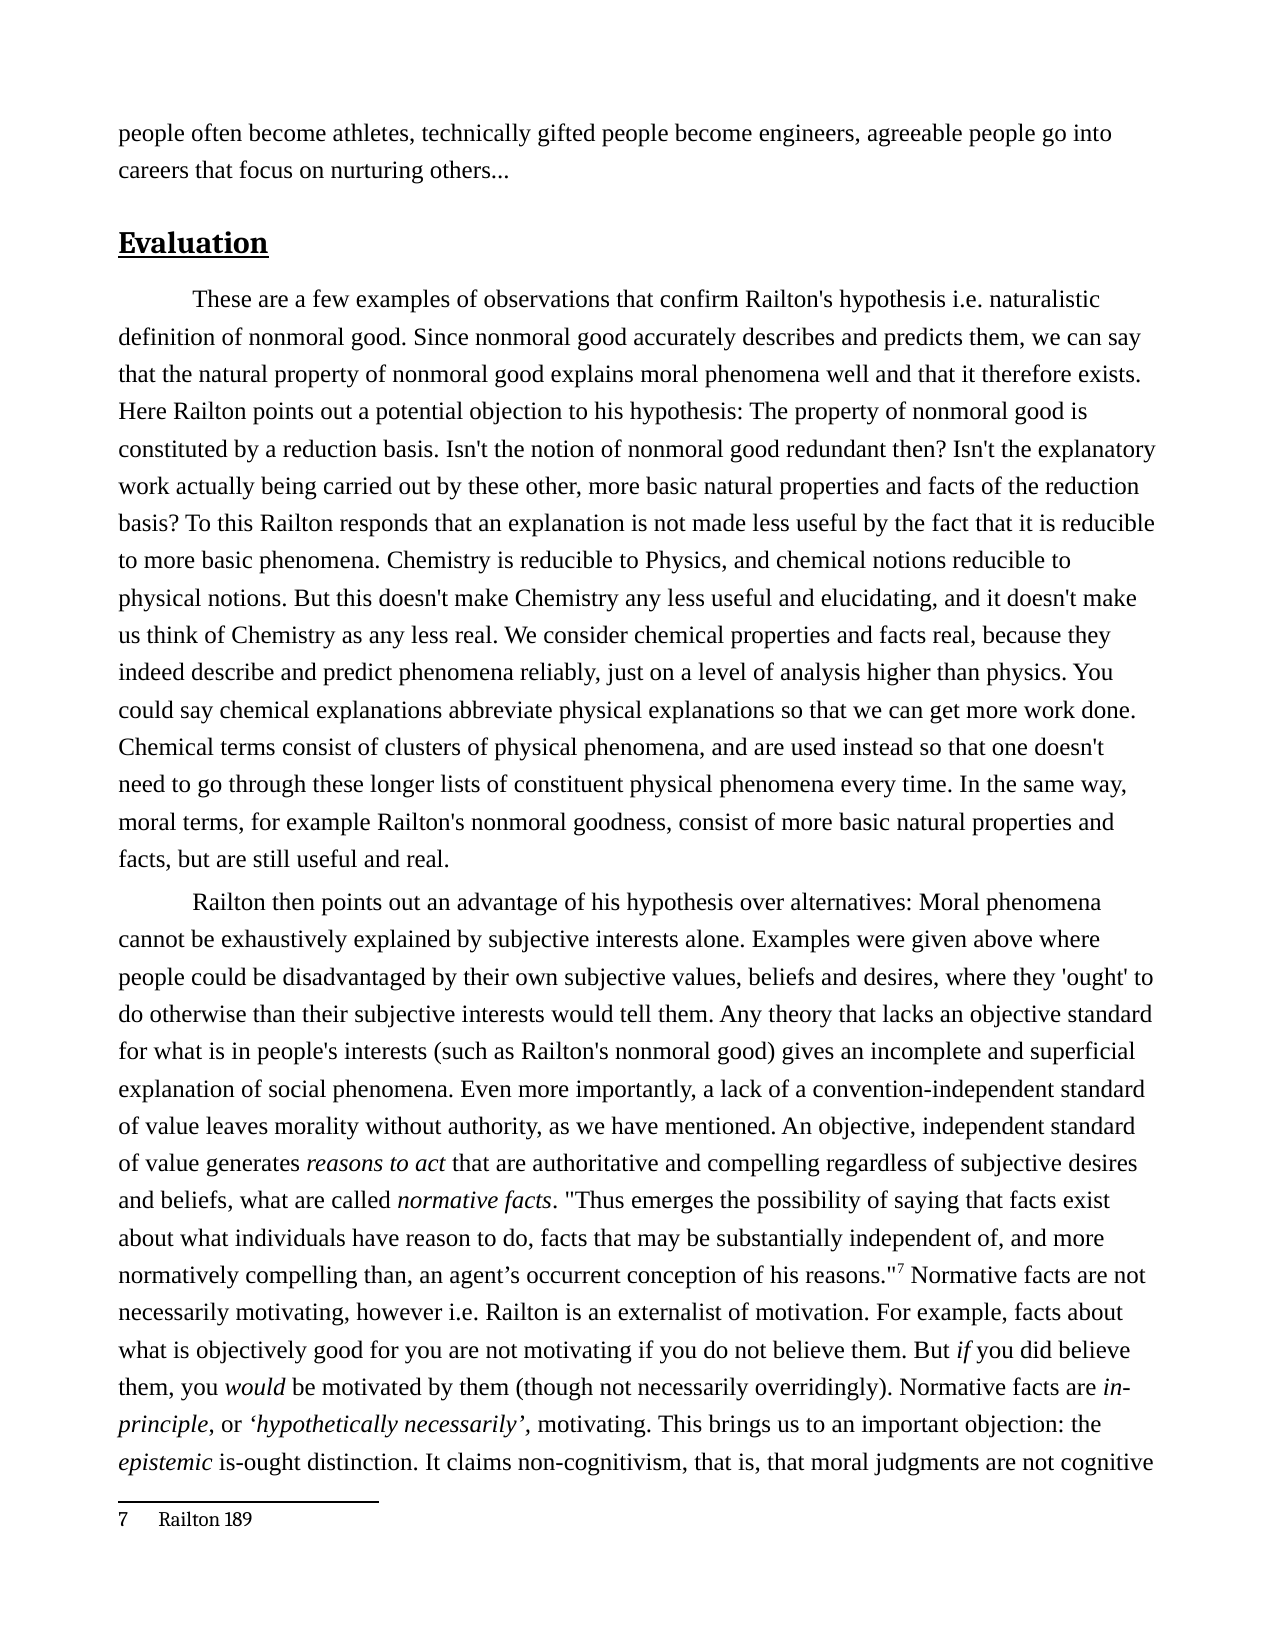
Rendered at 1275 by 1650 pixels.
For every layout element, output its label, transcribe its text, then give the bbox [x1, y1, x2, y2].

text Railton 189 [118, 1508, 1157, 1532]
text people often become athletes, technically gifted people become engineers, agreeable people go into careers that focus on nurturing others... [118, 118, 1157, 184]
text These are a few examples of observations that confirm Railton's hypothesis i.e. naturalistic definition of nonmoral good. Since nonmoral good accurately describes and predicts them, we can say that the natural property of nonmoral good explains moral phenomena well and that it therefore exists. Here Railton points out a potential objection to his hypothesis: The property of nonmoral good is constituted by a reduction basis. Isn't the notion of nonmoral good redundant then? Isn't the explanatory work actually being carried out by these other, more basic natural properties and facts of the reduction basis? To this Railton responds that an explanation is not made less useful by the fact that it is reducible to more basic phenomena. Chemistry is reducible to Physics, and chemical notions reducible to physical notions. But this doesn't make Chemistry any less useful and elucidating, and it doesn't make us think of Chemistry as any less real. We consider chemical properties and facts real, because they indeed describe and predict phenomena reliably, just on a level of analysis higher than physics. You could say chemical explanations abbreviate physical explanations so that we can get more work done. Chemical terms consist of clusters of physical phenomena, and are used instead so that one doesn't need to go through these longer lists of constituent physical phenomena every time. In the same way, moral terms, for example Railton's nonmoral goodness, consist of more basic natural properties and facts, but are still useful and real. [118, 284, 1157, 873]
text Railton then points out an advantage of his hypothesis over alternatives: Moral phenomena cannot be exhaustively explained by subjective interests alone. Examples were given above where people could be disadvantaged by their own subjective values, beliefs and desires, where they 'ought' to do otherwise than their subjective interests would tell them. Any theory that lacks an objective standard for what is in people's interests (such as Railton's nonmoral good) gives an incomplete and superficial explanation of social phenomena. Even more importantly, a lack of a convention-independent standard of value leaves morality without authority, as we have mentioned. An objective, independent standard of value generates reasons to act that are authoritative and compelling regardless of subjective desires and beliefs, what are called normative facts. "Thus emerges the possibility of saying that facts exist about what individuals have reason to do, facts that may be substantially independent of, and more normatively compelling than, an agent’s occurrent conception of his reasons." Normative facts are not necessarily motivating, however i.e. Railton is an externalist of motivation. For example, facts about what is objectively good for you are not motivating if you do not believe them. But if you did believe them, you would be motivated by them (though not necessarily overridingly). Normative facts are in-principle, or ‘hypothetically necessarily’, motivating. This brings us to an important objection: the epistemic is-ought distinction. It claims non-cognitivism, that is, that moral judgments are not cognitive [118, 887, 1157, 1475]
subtitle Evaluation [118, 225, 1157, 261]
